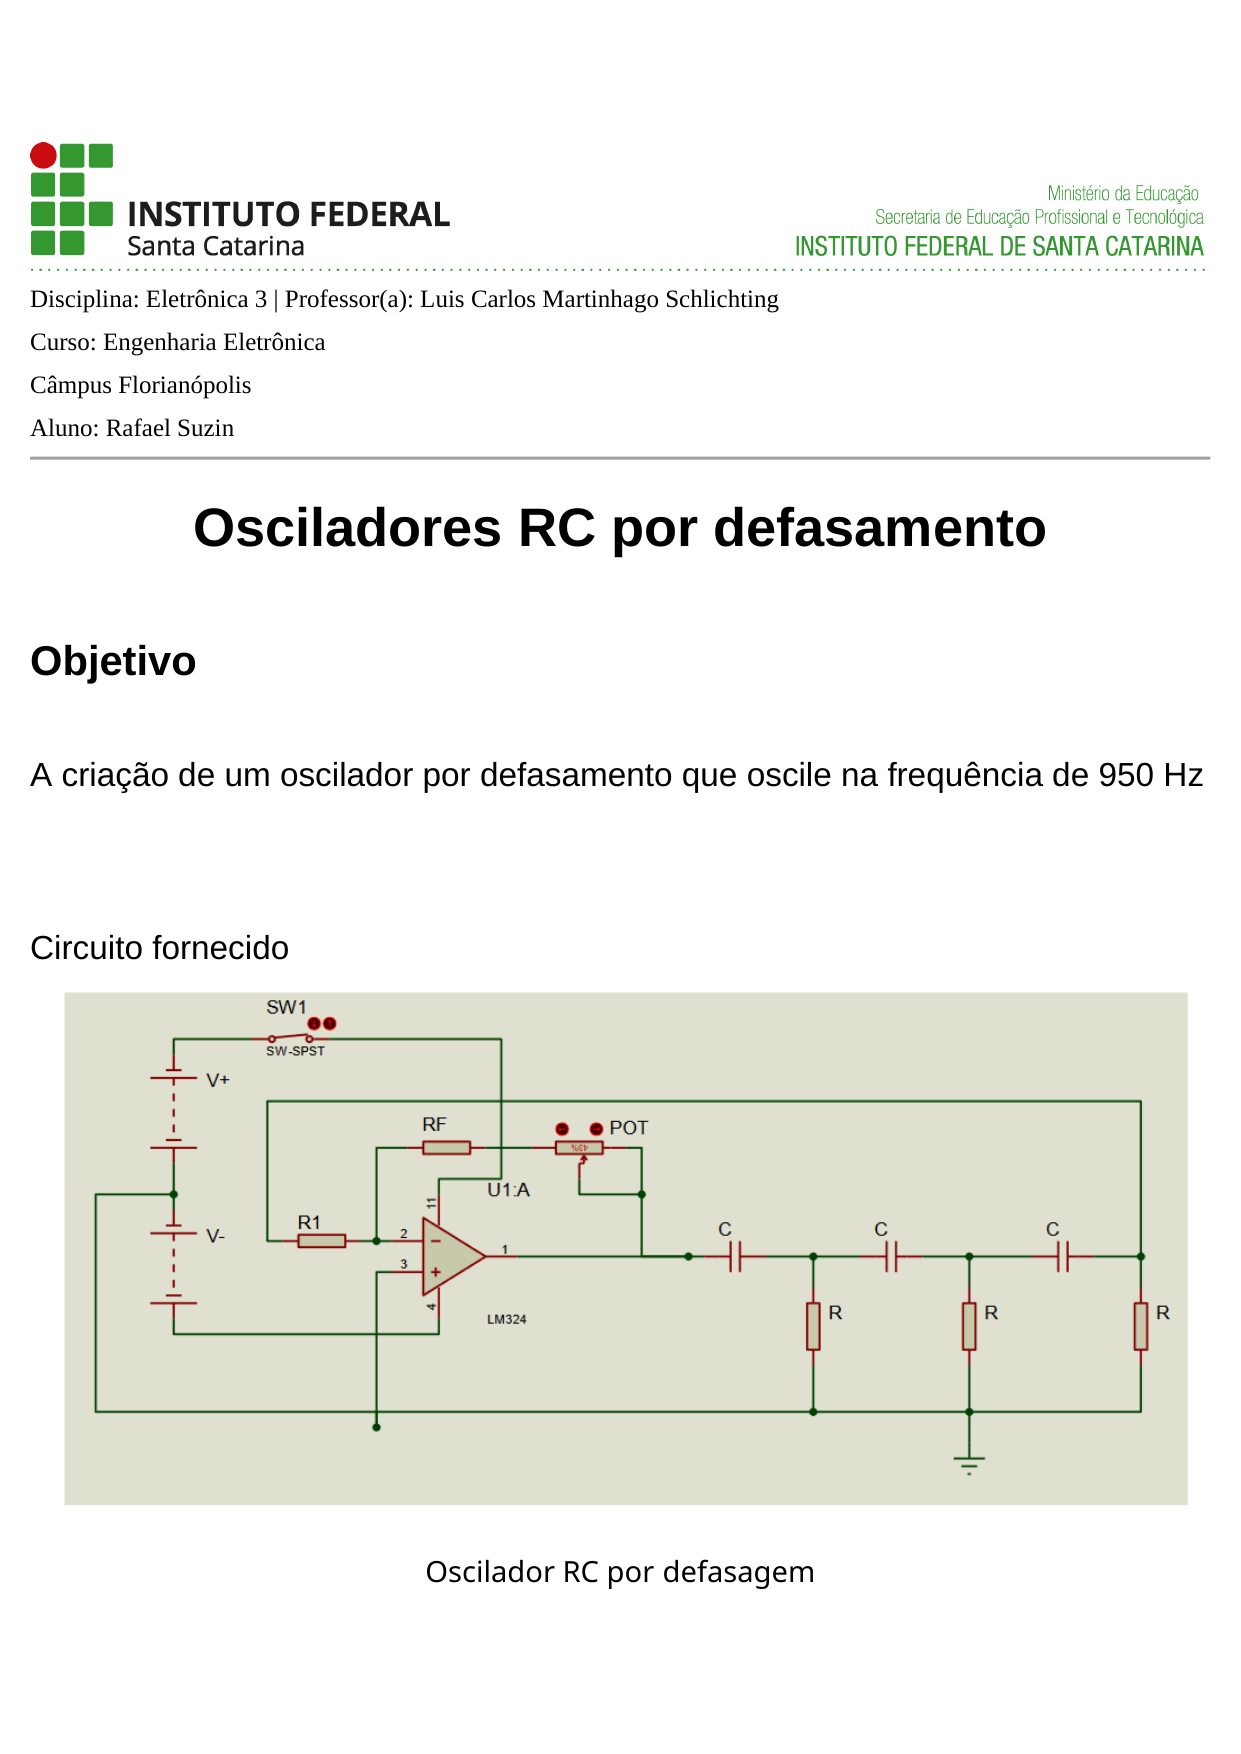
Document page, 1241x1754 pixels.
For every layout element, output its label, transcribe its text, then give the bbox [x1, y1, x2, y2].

text Disciplina: Eletrônica 3 | Professor(a): Luis Carlos Martinhago Schlichting [30, 284, 1211, 313]
text Objetivo [30, 636, 1211, 684]
text A criação de um oscilador por defasamento que oscile na frequência de 950 Hz [30, 755, 1211, 793]
text Osciladores RC por defasamento [30, 496, 1211, 558]
picture [41, 989, 1222, 1512]
text Curso: Engenharia Eletrônica [30, 327, 1211, 356]
text Câmpus Florianópolis [30, 370, 1211, 399]
text Oscilador RC por defasagem [30, 986, 1211, 1591]
picture [30, 142, 1210, 271]
text Aluno: Rafael Suzin [30, 413, 1211, 442]
text Circuito fornecido [30, 928, 1211, 966]
